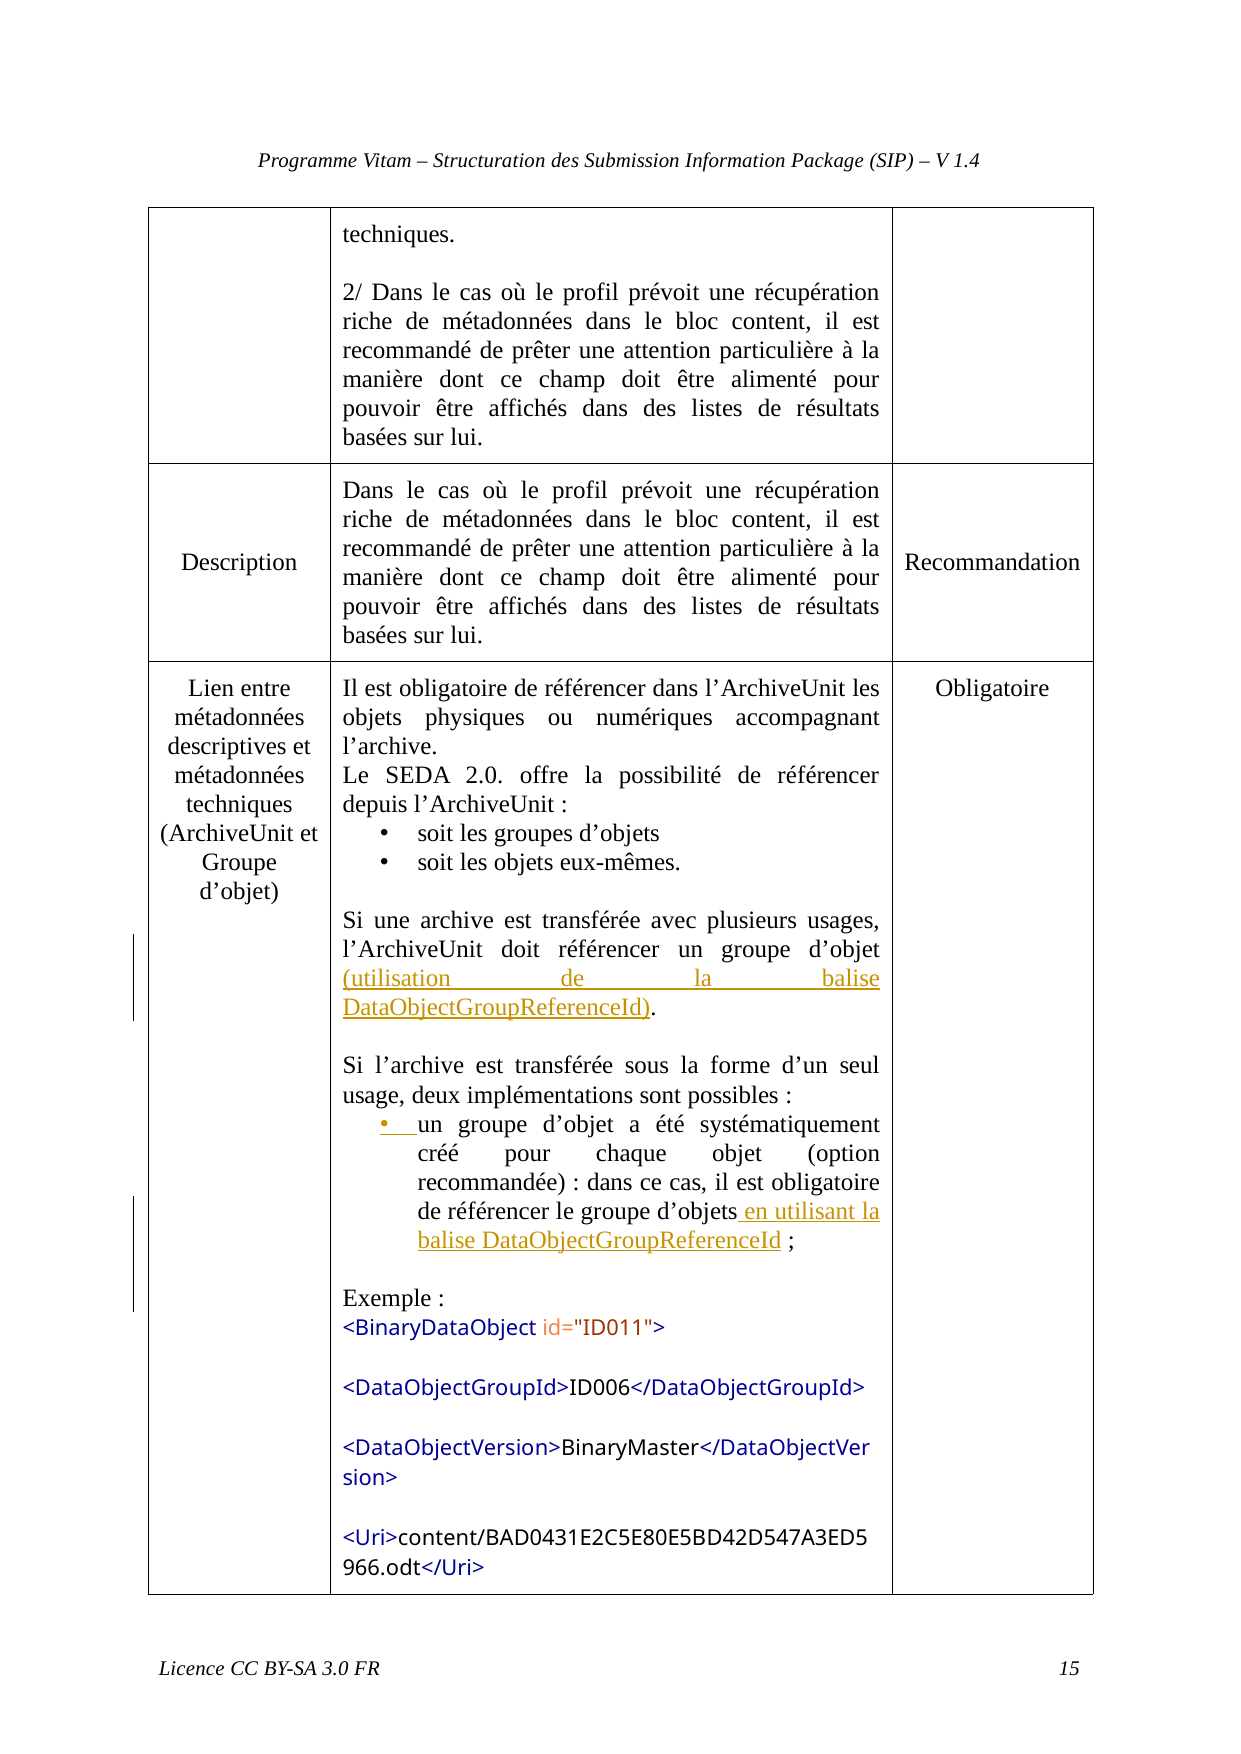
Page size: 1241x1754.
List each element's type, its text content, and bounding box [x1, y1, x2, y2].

table_cell [893, 208, 1093, 463]
table_cell techniques. 2/ Dans le cas où le profil prévoit une récupération riche de métadonnées dans le bloc content, il est recommandé de prêter une attention particulière à la manière dont ce champ doit être alimenté pour pouvoir être affichés dans des listes de résultats basées sur lui. [331, 208, 892, 463]
table_cell Il est obligatoire de référencer dans l’ArchiveUnit les objets physiques ou numériques accompagnant l’archive. Le SEDA 2.0. offre la possibilité de référencer depuis l’ArchiveUnit : soit les groupes d’objets soit les objets eux-mêmes. Si une archive est transférée avec plusieurs usages, l’ArchiveUnit doit référencer un groupe d’objet (utilisation de la balise DataObjectGroupReferenceId). Si l’archive est transférée sous la forme d’un seul usage, deux implémentations sont possibles : un groupe d’objet a été systématiquement créé pour chaque objet (option recommandée) : dans ce cas, il est obligatoire de référencer le groupe d’objets en utilisant la balise DataObjectGroupReferenceId ; Exemple : <BinaryDataObject id="ID011"> <DataObjectGroupId>ID006</DataObjectGroupId> <DataObjectVersion>BinaryMaster</DataObjectVersion> <Uri>content/BAD0431E2C5E80E5BD42D547A3ED5966.odt</Uri> [331, 662, 892, 1594]
table_cell Recommandation [893, 464, 1093, 661]
table_cell Description [149, 464, 330, 661]
table_cell Lien entre métadonnées descriptives et métadonnées techniques (ArchiveUnit et Groupe d’objet) [149, 662, 330, 1594]
table_cell Obligatoire [893, 662, 1093, 1594]
table_cell Dans le cas où le profil prévoit une récupération riche de métadonnées dans le bloc content, il est recommandé de prêter une attention particulière à la manière dont ce champ doit être alimenté pour pouvoir être affichés dans des listes de résultats basées sur lui. [331, 464, 892, 661]
table_cell [149, 208, 330, 463]
